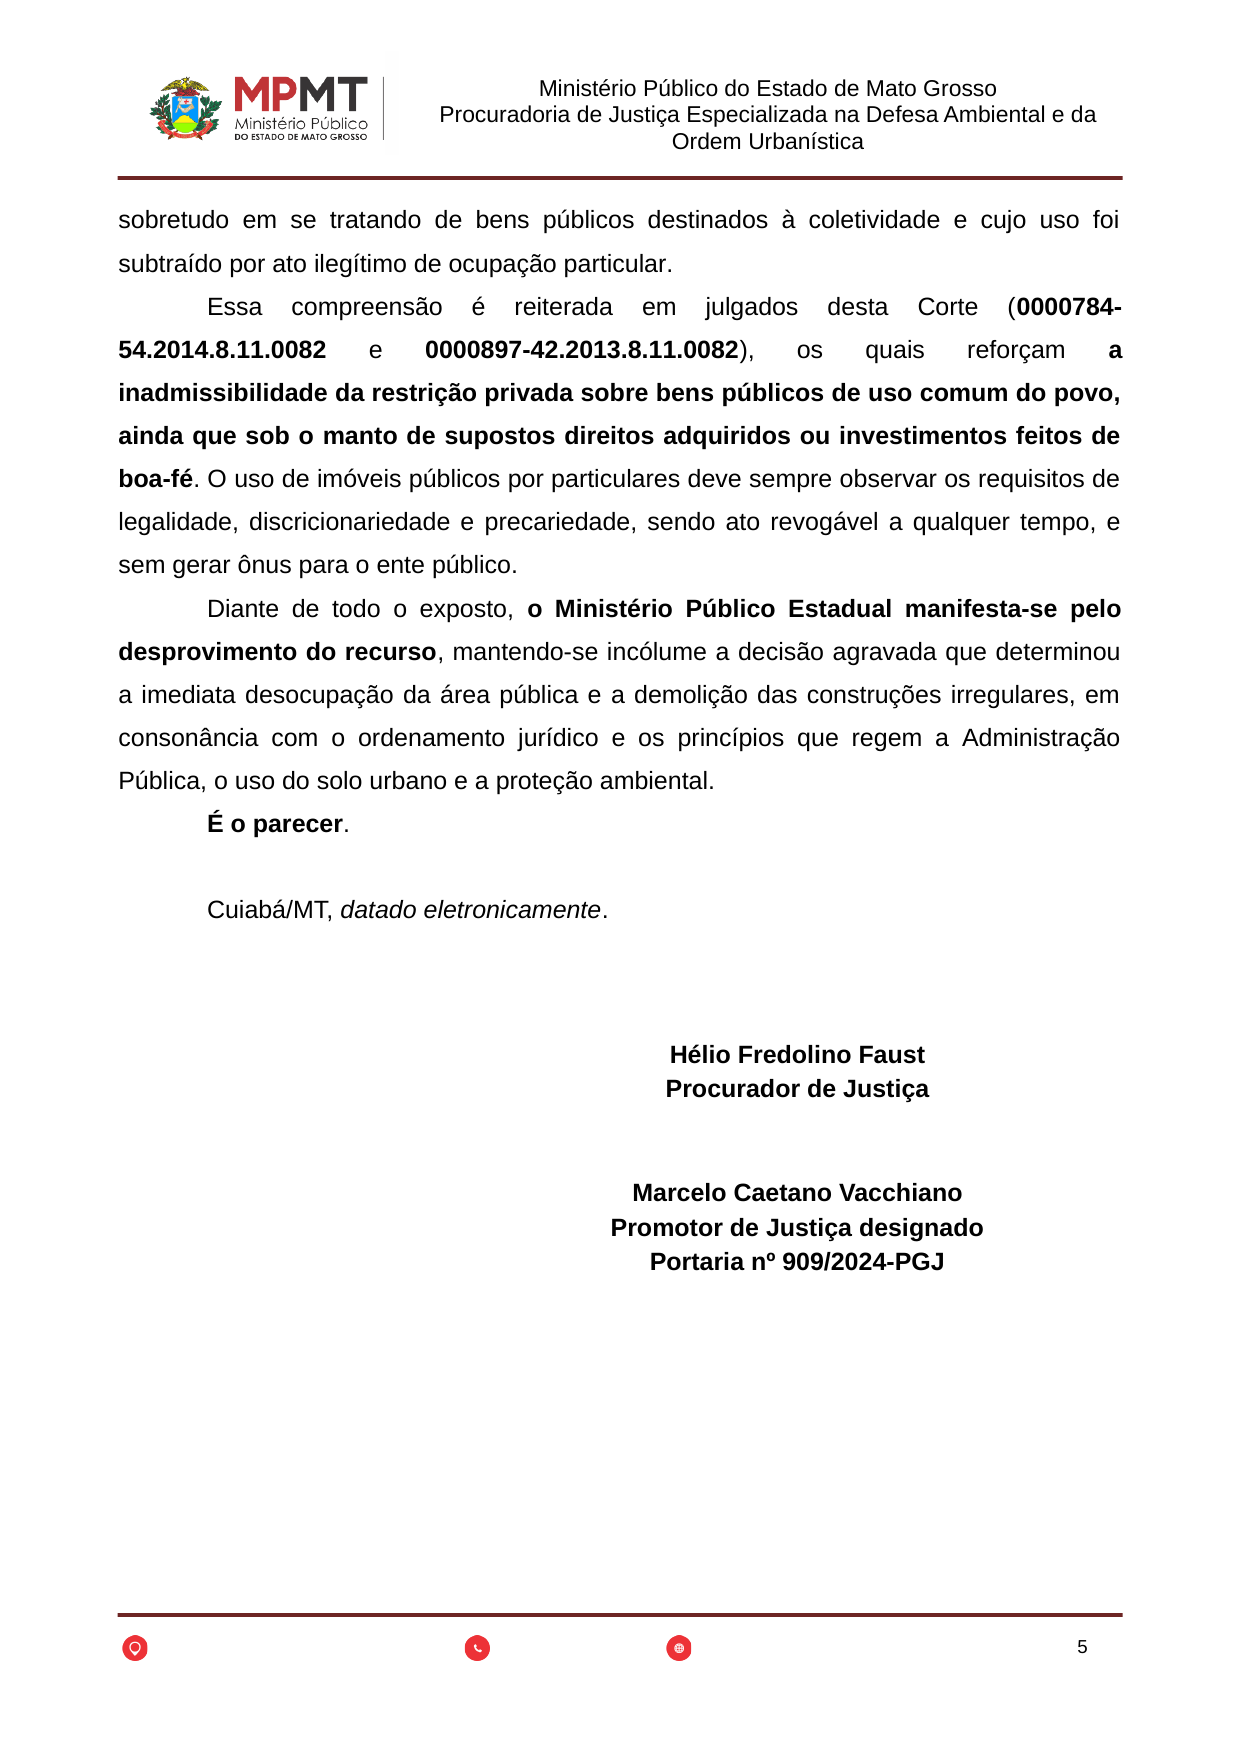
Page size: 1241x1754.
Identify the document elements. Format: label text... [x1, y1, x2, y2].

text Hélio Fredolino Faust [472, 1040, 1122, 1069]
text Procurador de Justiça [472, 1074, 1122, 1103]
text Essa compreensão é reiterada em julgados desta Corte (0000784-54.2014.8.11.0082 e 0000897-42.2013.8.11.0082), os quais reforçam a inadmissibilidade da restrição privada sobre bens públicos de uso comum do povo, ainda que sob o manto de supostos direitos adquiridos ou investimentos feitos de boa-fé. O uso de imóveis públicos por particulares deve sempre observar os requisitos de legalidade, discricionariedade e precariedade, sendo ato revogável a qualquer tempo, e sem gerar ônus para o ente público. [118, 292, 1122, 579]
text Portaria nº 909/2024-PGJ [472, 1247, 1122, 1276]
text Promotor de Justiça designado [472, 1213, 1122, 1242]
text Cuiabá/MT, datado eletronicamente. [118, 896, 1122, 924]
text É o parecer. [118, 809, 1122, 838]
text Diante de todo o exposto, o Ministério Público Estadual manifesta-se pelo desprovimento do recurso, mantendo-se incólume a decisão agravada que determinou a imediata desocupação da área pública e a demolição das construções irregulares, em consonância com o ordenamento jurídico e os princípios que regem a Administração Pública, o uso do solo urbano e a proteção ambiental. [118, 594, 1122, 795]
text Marcelo Caetano Vacchiano [472, 1178, 1122, 1207]
text sobretudo em se tratando de bens públicos destinados à coletividade e cujo uso foi subtraído por ato ilegítimo de ocupação particular. [118, 206, 1122, 277]
